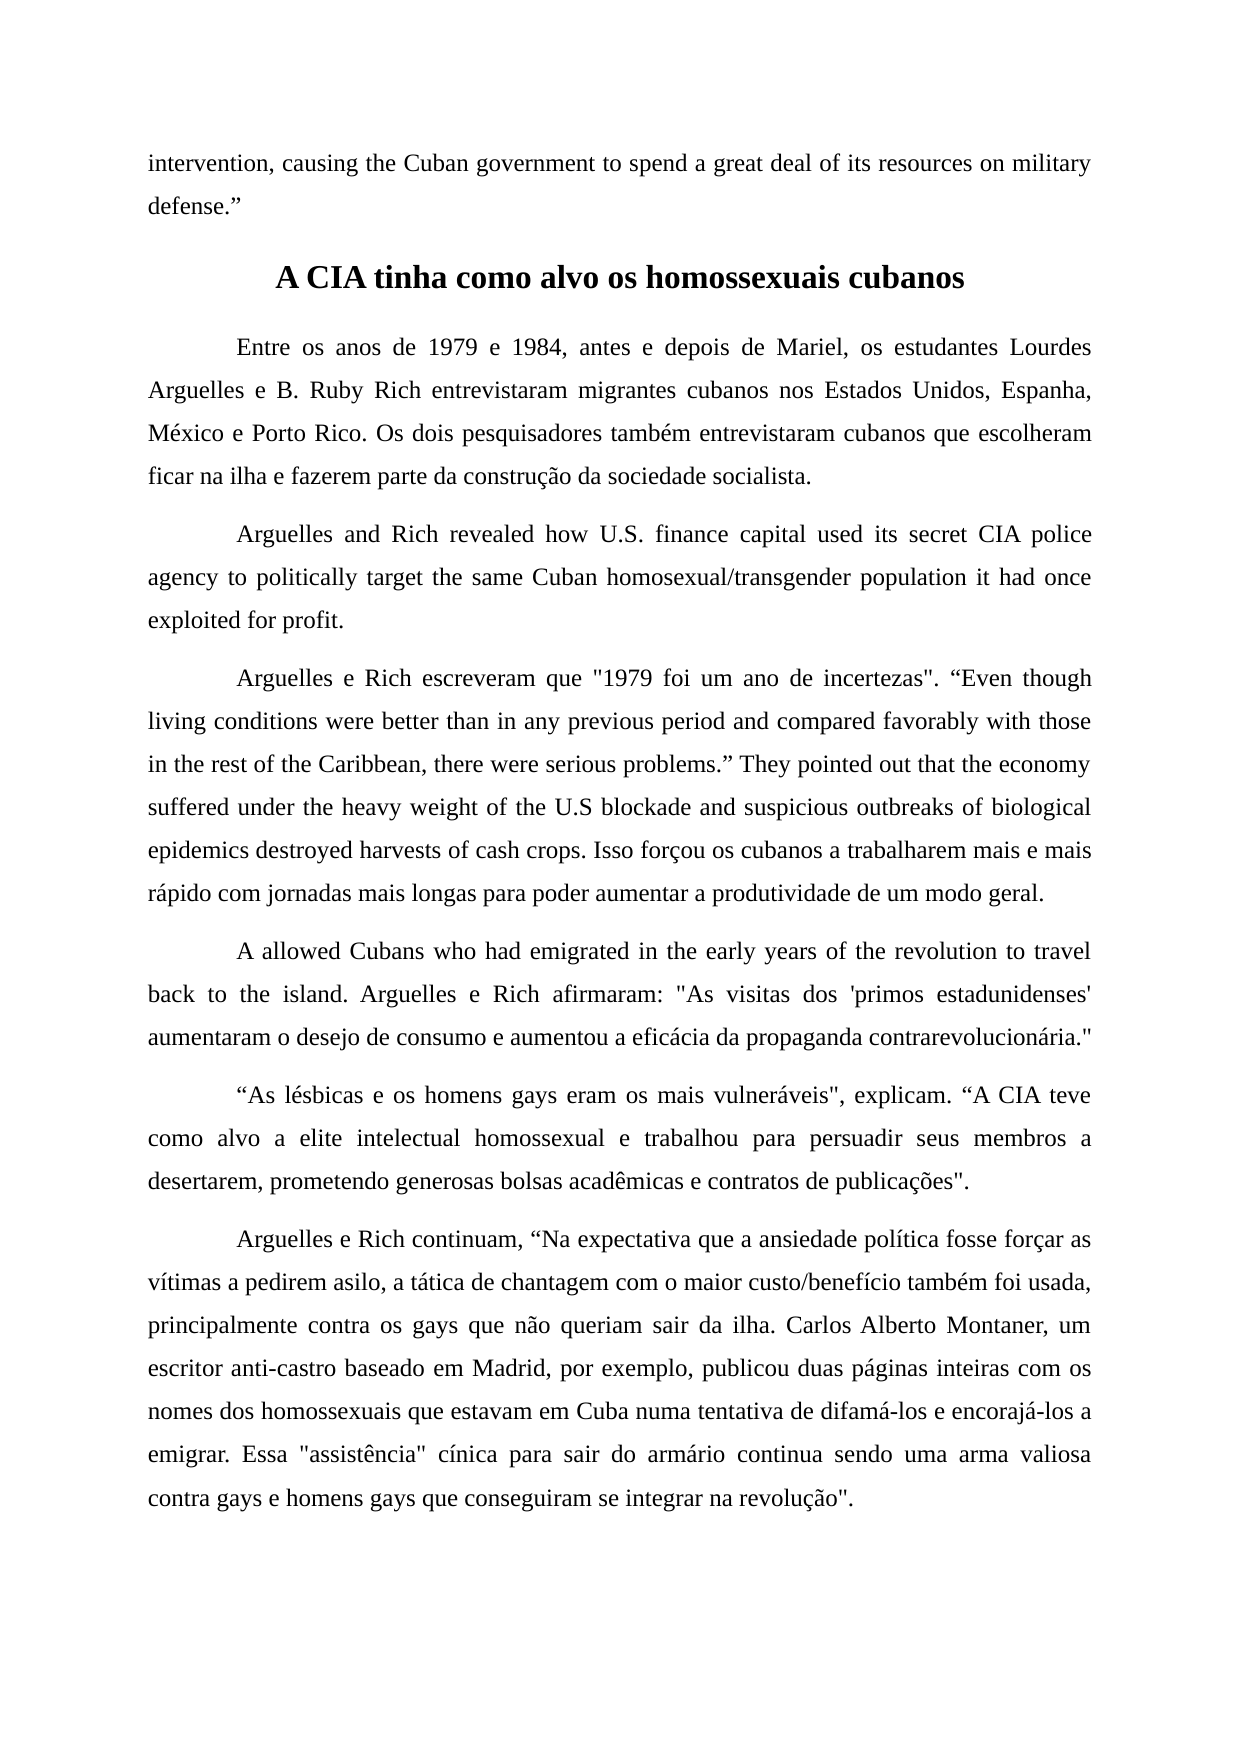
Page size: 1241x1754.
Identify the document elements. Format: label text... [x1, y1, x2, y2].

text intervention, causing the Cuban government to spend a great deal of its resources on military defense.” [148, 148, 1093, 219]
text Entre os anos de 1979 e 1984, antes e depois de Mariel, os estudantes Lourdes Arguelles e B. Ruby Rich entrevistaram migrantes cubanos nos Estados Unidos, Espanha, México e Porto Rico. Os dois pesquisadores também entrevistaram cubanos que escolheram ficar na ilha e fazerem parte da construção da sociedade socialista. [148, 332, 1093, 490]
text Arguelles and Rich revealed how U.S. finance capital used its secret CIA police agency to politically target the same Cuban homosexual/transgender population it had once exploited for profit. [148, 519, 1093, 634]
text A allowed Cubans who had emigrated in the early years of the revolution to travel back to the island. Arguelles e Rich afirmaram: "As visitas dos 'primos estadunidenses' aumentaram o desejo de consumo e aumentou a eficácia da propaganda contrarevolucionária." [148, 936, 1093, 1051]
text Arguelles e Rich escreveram que "1979 foi um ano de incertezas". “Even though living conditions were better than in any previous period and compared favorably with those in the rest of the Caribbean, there were serious problems.” They pointed out that the economy suffered under the heavy weight of the U.S blockade and suspicious outbreaks of biological epidemics destroyed harvests of cash crops. Isso forçou os cubanos a trabalharem mais e mais rápido com jornadas mais longas para poder aumentar a produtividade de um modo geral. [148, 663, 1093, 907]
subtitle A CIA tinha como alvo os homossexuais cubanos [148, 257, 1093, 296]
text “As lésbicas e os homens gays eram os mais vulneráveis", explicam. “A CIA teve como alvo a elite intelectual homossexual e trabalhou para persuadir seus membros a desertarem, prometendo generosas bolsas acadêmicas e contratos de publicações". [148, 1080, 1093, 1195]
text Arguelles e Rich continuam, “Na expectativa que a ansiedade política fosse forçar as vítimas a pedirem asilo, a tática de chantagem com o maior custo/benefício também foi usada, principalmente contra os gays que não queriam sair da ilha. Carlos Alberto Montaner, um escritor anti-castro baseado em Madrid, por exemplo, publicou duas páginas inteiras com os nomes dos homossexuais que estavam em Cuba numa tentativa de difamá-los e encorajá-los a emigrar. Essa "assistência" cínica para sair do armário continua sendo uma arma valiosa contra gays e homens gays que conseguiram se integrar na revolução". [148, 1224, 1093, 1511]
